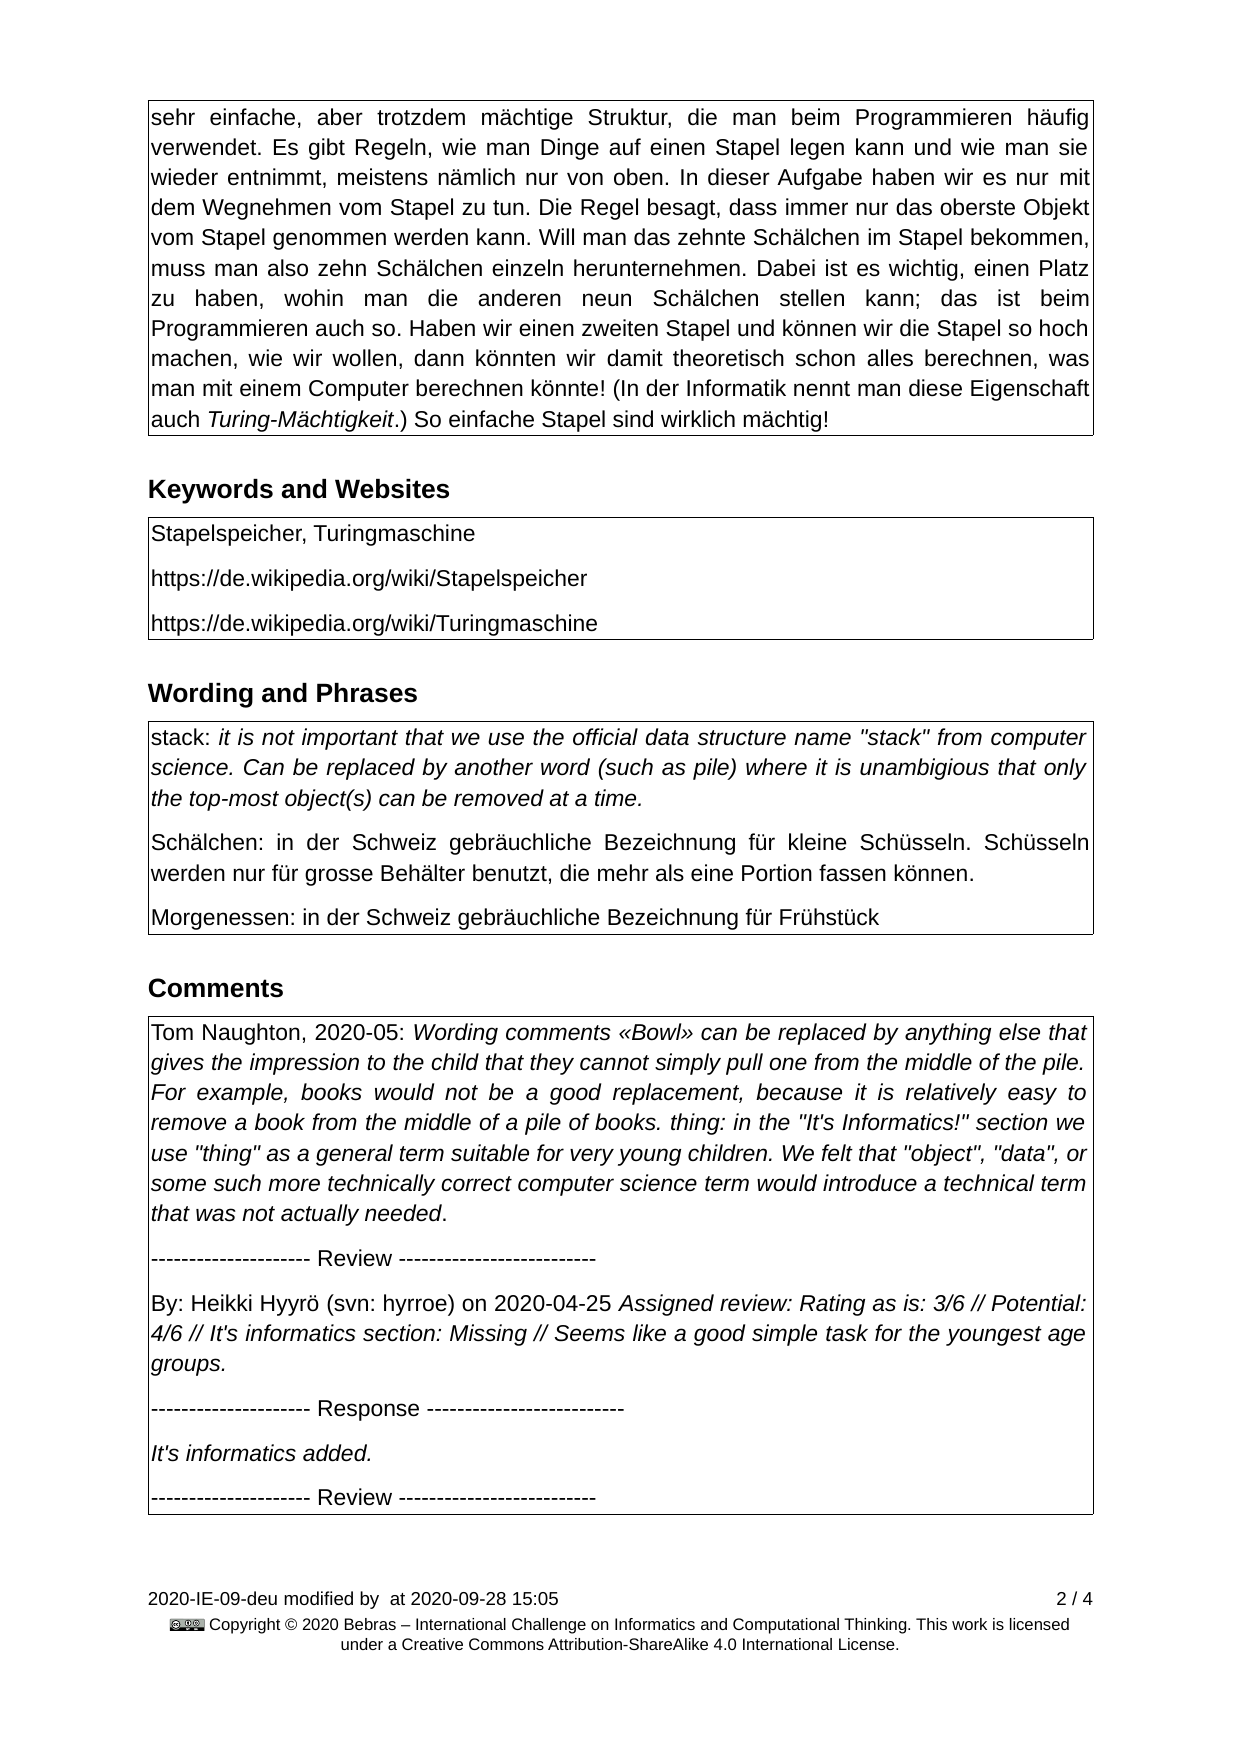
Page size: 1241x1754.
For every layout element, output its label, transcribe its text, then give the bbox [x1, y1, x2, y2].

text Schälchen: in der Schweiz gebräuchliche Bezeichnung für kleine Schüsseln. Schüsseln werden nur für grosse Behälter benutzt, die mehr als eine Portion fassen können. [149, 826, 1093, 886]
text sehr einfache, aber trotzdem mächtige Struktur, die man beim Programmieren häufig verwendet. Es gibt Regeln, wie man Dinge auf einen Stapel legen kann und wie man sie wieder entnimmt, meistens nämlich nur von oben. In dieser Aufgabe haben wir es nur mit dem Wegnehmen vom Stapel zu tun. Die Regel besagt, dass immer nur das oberste Objekt vom Stapel genommen werden kann. Will man das zehnte Schälchen im Stapel bekommen, muss man also zehn Schälchen einzeln herunternehmen. Dabei ist es wichtig, einen Platz zu haben, wohin man die anderen neun Schälchen stellen kann; das ist beim Programmieren auch so. Haben wir einen zweiten Stapel und können wir die Stapel so hoch machen, wie wir wollen, dann könnten wir damit theoretisch schon alles berechnen, was man mit einem Computer berechnen könnte! (In der Informatik nennt man diese Eigenschaft auch Turing-Mächtigkeit.) So einfache Stapel sind wirklich mächtig! [149, 101, 1093, 435]
text It's informatics added. [149, 1437, 1093, 1466]
subtitle Wording and Phrases [148, 678, 1093, 708]
text Stapelspeicher, Turingmaschine [149, 518, 1093, 546]
text https://de.wikipedia.org/wiki/Stapelspeicher [149, 562, 1093, 591]
text https://de.wikipedia.org/wiki/Turingmaschine [149, 607, 1093, 639]
text stack: it is not important that we use the official data structure name "stack" from computer science. Can be replaced by another word (such as pile) where it is unambigious that only the top-most object(s) can be removed at a time. [149, 722, 1093, 811]
text Morgenessen: in der Schweiz gebräuchliche Bezeichnung für Frühstück [149, 901, 1093, 934]
subtitle Keywords and Websites [148, 474, 1093, 504]
text --------------------- Review -------------------------- [149, 1242, 1093, 1271]
text Tom Naughton, 2020-05: Wording comments «Bowl» can be replaced by anything else that gives the impression to the child that they cannot simply pull one from the middle of the pile. For example, books would not be a good replacement, because it is relatively easy to remove a book from the middle of a pile of books. thing: in the "It's Informatics!" section we use "thing" as a general term suitable for very young children. We felt that "object", "data", or some such more technically correct computer science term would introduce a technical term that was not actually needed. [149, 1017, 1093, 1226]
text --------------------- Review -------------------------- [149, 1481, 1093, 1514]
text --------------------- Response -------------------------- [149, 1392, 1093, 1421]
subtitle Comments [148, 973, 1093, 1003]
text By: Heikki Hyyrö (svn: hyrroe) on 2020-04-25 Assigned review: Rating as is: 3/6 // Potential: 4/6 // It's informatics section: Missing // Seems like a good simple task for the youngest age groups. [149, 1287, 1093, 1376]
